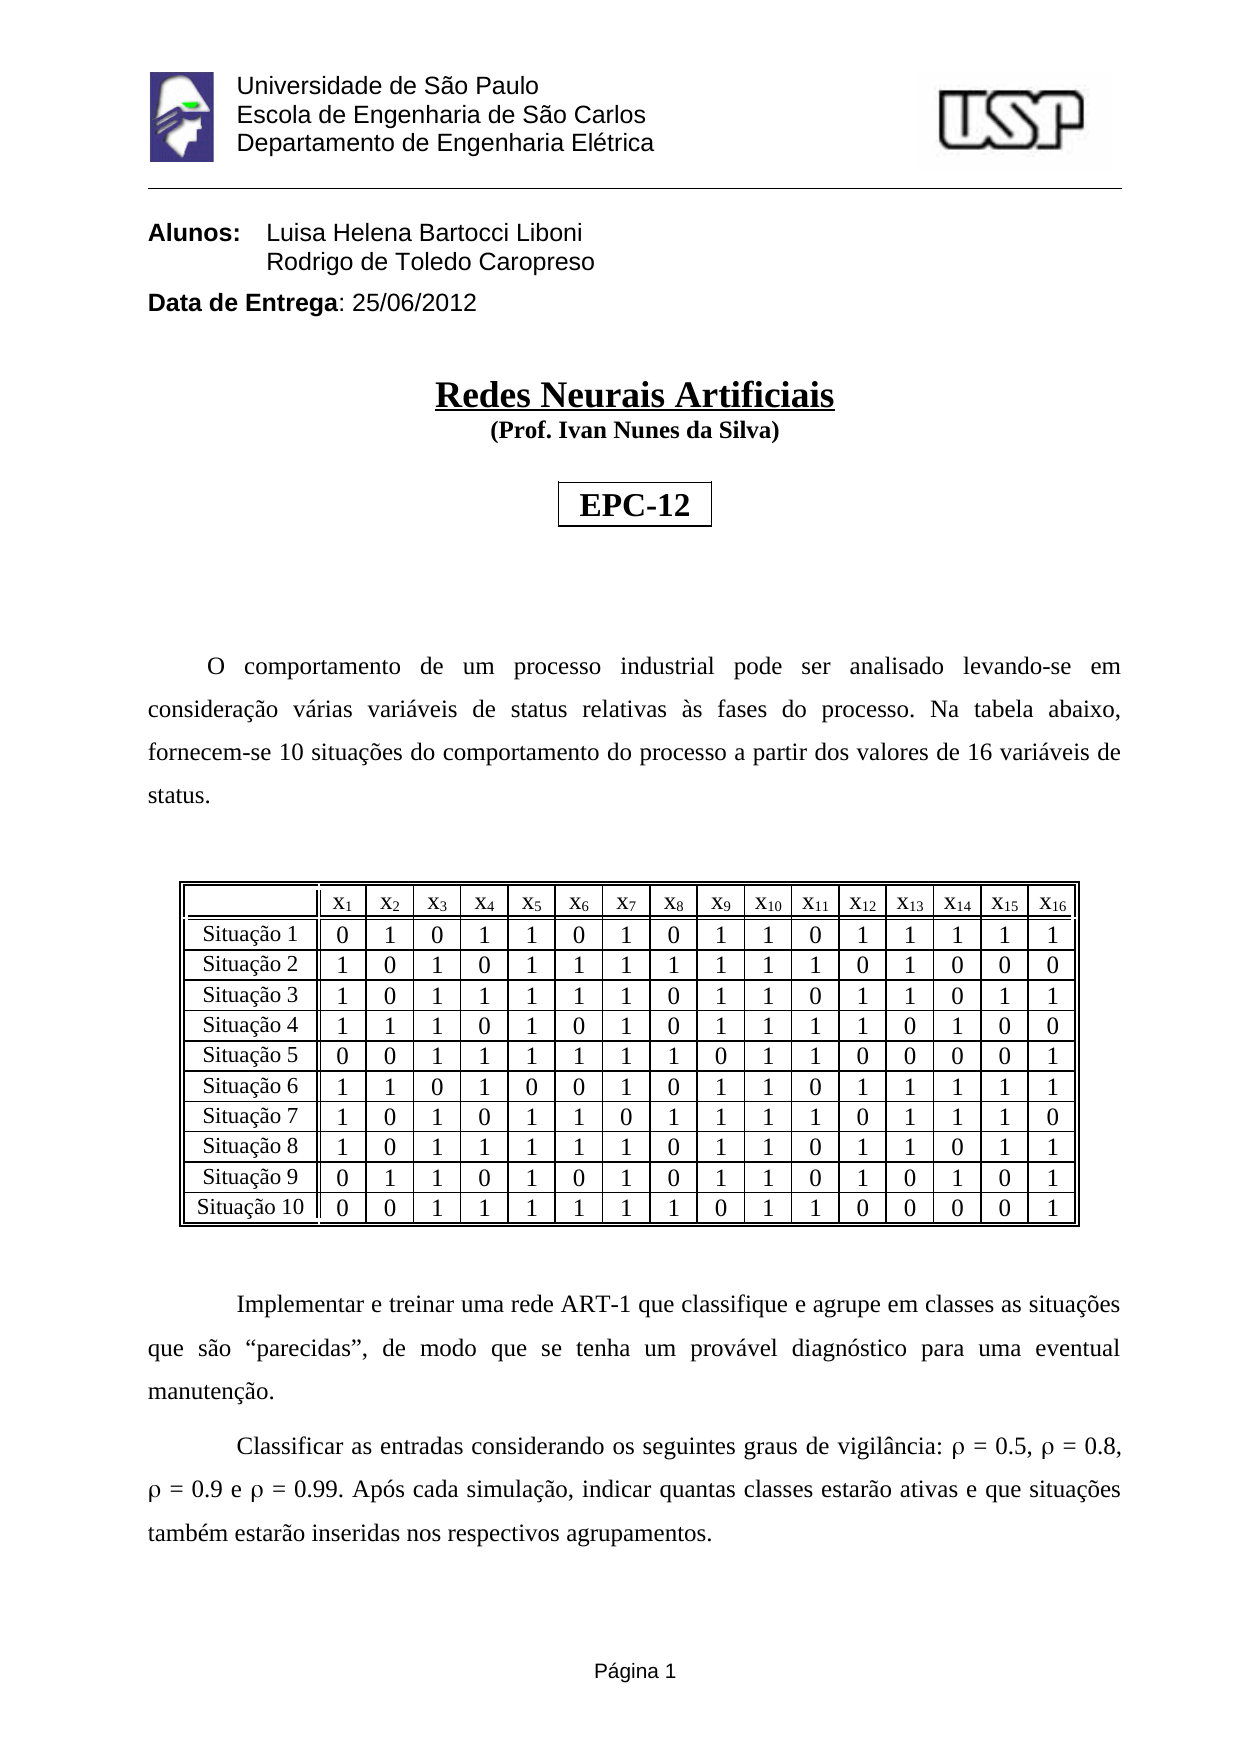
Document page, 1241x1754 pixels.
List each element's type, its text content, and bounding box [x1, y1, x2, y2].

subtitle EPC-12 [559, 483, 711, 525]
table_cell 1 [509, 1011, 554, 1040]
table_cell 1 [792, 1042, 838, 1070]
table_header x15 [982, 886, 1027, 915]
table_cell 1 [792, 1011, 838, 1040]
table_cell 1 [745, 1163, 791, 1191]
table_cell 1 [698, 1011, 744, 1040]
subtitle Redes Neurais Artificiais [148, 372, 1122, 415]
table_cell 1 [461, 1132, 507, 1161]
table_cell 1 [367, 920, 413, 949]
table_cell 1 [982, 1132, 1027, 1161]
table_header x16 [1029, 886, 1074, 915]
table_cell 1 [461, 981, 507, 1009]
table_cell 1 [321, 951, 365, 979]
table_cell 0 [887, 1042, 933, 1070]
table_cell 1 [603, 951, 649, 979]
table_cell 0 [651, 1072, 696, 1101]
table_cell 1 [509, 951, 554, 979]
table_cell 1 [1029, 1163, 1074, 1191]
table_cell 0 [367, 1132, 413, 1161]
table_cell 1 [698, 1163, 744, 1191]
table_cell 1 [745, 1193, 791, 1222]
table_cell 0 [461, 1011, 507, 1040]
table_cell 1 [745, 1042, 791, 1070]
table_cell 1 [934, 1011, 980, 1040]
text Classificar as entradas considerando os seguintes graus de vigilância:  = 0.5,  = 0.8,  = 0.9 e  = 0.99. Após cada simulação, indicar quantas classes estarão ativas e que situações também estarão inseridas nos respectivos agrupamentos. [148, 1431, 1122, 1546]
table_cell 1 [1029, 1072, 1074, 1101]
table_header x14 [934, 886, 980, 915]
table_cell 1 [556, 981, 602, 1009]
table_cell 1 [603, 1042, 649, 1070]
table_cell 0 [651, 920, 696, 949]
table_cell 1 [367, 1011, 413, 1040]
table_cell 1 [414, 1193, 460, 1222]
table_cell 0 [321, 920, 365, 949]
table_cell 0 [982, 1163, 1027, 1191]
table_header x10 [745, 886, 791, 915]
table_cell 1 [461, 1042, 507, 1070]
table_cell 0 [887, 1011, 933, 1040]
table_cell 0 [887, 1193, 933, 1222]
table_cell 0 [367, 1193, 413, 1222]
table_cell 0 [1029, 951, 1074, 979]
table_cell 1 [461, 1072, 507, 1101]
table_cell 0 [367, 951, 413, 979]
table_cell 1 [840, 1163, 885, 1191]
table_cell 1 [603, 1163, 649, 1191]
table_cell Situação 10 [185, 1193, 319, 1222]
table_cell 0 [982, 951, 1027, 979]
table_cell 1 [414, 1163, 460, 1191]
table_cell 1 [982, 1072, 1027, 1101]
table_cell 0 [556, 1072, 602, 1101]
table_cell 1 [367, 1163, 413, 1191]
text Data de Entrega: 25/06/2012 [148, 288, 1122, 316]
table_cell 1 [840, 981, 885, 1009]
table_cell 1 [745, 920, 791, 949]
table_cell 1 [1029, 1193, 1074, 1222]
table_cell 1 [509, 920, 554, 949]
table_cell 1 [603, 1011, 649, 1040]
table_cell 1 [792, 1102, 838, 1131]
table_cell 1 [651, 1102, 696, 1131]
table_cell 1 [509, 1042, 554, 1070]
table_cell 1 [887, 1072, 933, 1101]
table_cell 1 [792, 951, 838, 979]
table_header x3 [414, 886, 460, 915]
table_cell 1 [745, 951, 791, 979]
table_cell 1 [745, 1102, 791, 1131]
table_cell 1 [367, 1072, 413, 1101]
table_cell 1 [887, 981, 933, 1009]
table_cell 0 [367, 981, 413, 1009]
table_cell 1 [887, 1102, 933, 1131]
table_cell 1 [887, 951, 933, 979]
table_cell 1 [887, 920, 933, 949]
table_cell 1 [461, 1193, 507, 1222]
table_cell 0 [840, 1042, 885, 1070]
text Alunos: Luisa Helena Bartocci Liboni [148, 218, 1122, 246]
table_cell 1 [651, 951, 696, 979]
table_cell 1 [698, 981, 744, 1009]
table_cell 1 [603, 920, 649, 949]
table_cell 0 [792, 920, 838, 949]
table_cell 1 [556, 1132, 602, 1161]
table_cell 1 [934, 1072, 980, 1101]
table_cell 1 [603, 1132, 649, 1161]
table_cell 1 [321, 1102, 365, 1131]
table_cell 0 [414, 920, 460, 949]
table_cell 0 [321, 1042, 365, 1070]
table_cell 1 [509, 981, 554, 1009]
table_cell 1 [414, 1132, 460, 1161]
table_cell 0 [982, 1042, 1027, 1070]
table_cell 1 [934, 1163, 980, 1191]
table_cell 0 [1029, 1011, 1074, 1040]
table_cell 1 [745, 1072, 791, 1101]
text Rodrigo de Toledo Caropreso [148, 246, 1122, 275]
table_header x1 [319, 885, 365, 915]
table_cell 0 [792, 981, 838, 1009]
table_cell 1 [414, 1042, 460, 1070]
table_cell 1 [1029, 981, 1074, 1009]
table_cell 1 [745, 981, 791, 1009]
table_cell 1 [840, 1132, 885, 1161]
table_cell 0 [840, 1102, 885, 1131]
table_cell 1 [603, 1072, 649, 1101]
table_cell 1 [840, 1072, 885, 1101]
table_header x4 [461, 886, 507, 915]
table_header [182, 883, 319, 915]
table_cell 0 [887, 1163, 933, 1191]
table_cell Situação 3 [185, 981, 316, 1009]
table_cell 0 [651, 981, 696, 1009]
table_cell 0 [792, 1072, 838, 1101]
table_cell 0 [698, 1193, 744, 1222]
table_cell 1 [321, 981, 365, 1009]
table_cell 0 [556, 1011, 602, 1040]
table_header x11 [792, 886, 838, 915]
table_cell 1 [1029, 1132, 1074, 1161]
table_cell 1 [461, 920, 507, 949]
table_cell Situação 4 [185, 1011, 316, 1040]
table_cell 1 [321, 1011, 365, 1040]
table_cell 0 [603, 1102, 649, 1131]
table_header x7 [603, 886, 649, 915]
table_cell 0 [792, 1163, 838, 1191]
table_cell Situação 6 [185, 1072, 316, 1101]
table_cell 0 [461, 1102, 507, 1131]
table_cell 0 [461, 951, 507, 979]
table_cell 1 [982, 1102, 1027, 1131]
table_cell 1 [414, 1102, 460, 1131]
table_cell 1 [982, 981, 1027, 1009]
table_cell 1 [651, 1193, 696, 1222]
table_header x13 [887, 886, 933, 915]
table_cell 0 [509, 1072, 554, 1101]
table_cell 1 [509, 1132, 554, 1161]
table_cell 1 [414, 981, 460, 1009]
table_cell 1 [698, 1132, 744, 1161]
table_cell 0 [556, 920, 602, 949]
table_cell 0 [934, 951, 980, 979]
table_cell 1 [1029, 915, 1077, 949]
table_cell 1 [414, 951, 460, 979]
table_cell 1 [745, 1132, 791, 1161]
table_cell Situação 9 [185, 1163, 316, 1191]
table_cell 0 [840, 1193, 885, 1222]
table_cell 1 [321, 1132, 365, 1161]
table_cell 0 [934, 1132, 980, 1161]
picture [918, 71, 1112, 175]
table_cell 1 [887, 1132, 933, 1161]
table_cell 1 [934, 920, 980, 949]
table_cell 1 [556, 1042, 602, 1070]
table_cell Situação 8 [185, 1132, 316, 1161]
subtitle (Prof. Ivan Nunes da Silva) [148, 415, 1122, 444]
table_header x5 [509, 886, 554, 915]
table_cell 1 [1029, 1042, 1074, 1070]
table_cell 1 [603, 1193, 649, 1222]
table_cell 1 [603, 981, 649, 1009]
table_cell 1 [698, 1072, 744, 1101]
text Implementar e treinar uma rede ART-1 que classifique e agrupe em classes as situações que são “parecidas”, de modo que se tenha um provável diagnóstico para uma eventual manutenção. [148, 1289, 1122, 1404]
table_cell Situação 1 [182, 915, 319, 949]
table_cell 0 [698, 1042, 744, 1070]
table_cell 0 [934, 1193, 980, 1222]
table_cell 0 [461, 1163, 507, 1191]
table_cell 0 [367, 1102, 413, 1131]
table_cell 0 [651, 1163, 696, 1191]
table_cell 1 [556, 951, 602, 979]
table_cell 0 [792, 1132, 838, 1161]
table_cell 0 [1029, 1102, 1074, 1131]
table_cell 1 [556, 1102, 602, 1131]
table_cell 1 [840, 1011, 885, 1040]
table_cell 1 [509, 1193, 554, 1222]
table_header x6 [556, 886, 602, 915]
table_cell 1 [698, 951, 744, 979]
table_cell 0 [367, 1042, 413, 1070]
table_cell 0 [982, 1011, 1027, 1040]
table_cell 0 [651, 1132, 696, 1161]
table_header x8 [651, 886, 696, 915]
table_cell 1 [509, 1102, 554, 1131]
table_cell 0 [321, 1163, 365, 1191]
table_cell 1 [745, 1011, 791, 1040]
table_cell 1 [934, 1102, 980, 1131]
table_header x9 [698, 886, 744, 915]
table_cell 1 [698, 920, 744, 949]
table_cell 1 [321, 1072, 365, 1101]
table_cell 1 [651, 1042, 696, 1070]
table_cell Situação 5 [185, 1042, 316, 1070]
table_cell 0 [840, 951, 885, 979]
table_cell 0 [982, 1193, 1027, 1222]
table_cell 1 [509, 1163, 554, 1191]
table_cell 0 [556, 1163, 602, 1191]
table_cell 0 [414, 1072, 460, 1101]
table_cell 0 [934, 1042, 980, 1070]
table_cell 1 [698, 1102, 744, 1131]
table_cell 0 [319, 1193, 365, 1222]
picture [149, 72, 214, 162]
table_header x12 [840, 886, 885, 915]
table_cell 0 [934, 981, 980, 1009]
table_cell 1 [982, 920, 1027, 949]
table_cell Situação 2 [185, 951, 316, 979]
table_cell 1 [414, 1011, 460, 1040]
table_cell Situação 7 [185, 1102, 316, 1131]
table_header x2 [367, 886, 413, 915]
table_cell 1 [556, 1193, 602, 1222]
text O comportamento de um processo industrial pode ser analisado levando-se em consideração várias variáveis de status relativas às fases do processo. Na tabela abaixo, fornecem-se 10 situações do comportamento do processo a partir dos valores de 16 variáveis de status. [148, 651, 1122, 809]
table_cell 1 [840, 920, 885, 949]
table_cell 0 [651, 1011, 696, 1040]
table_cell 1 [792, 1193, 838, 1222]
